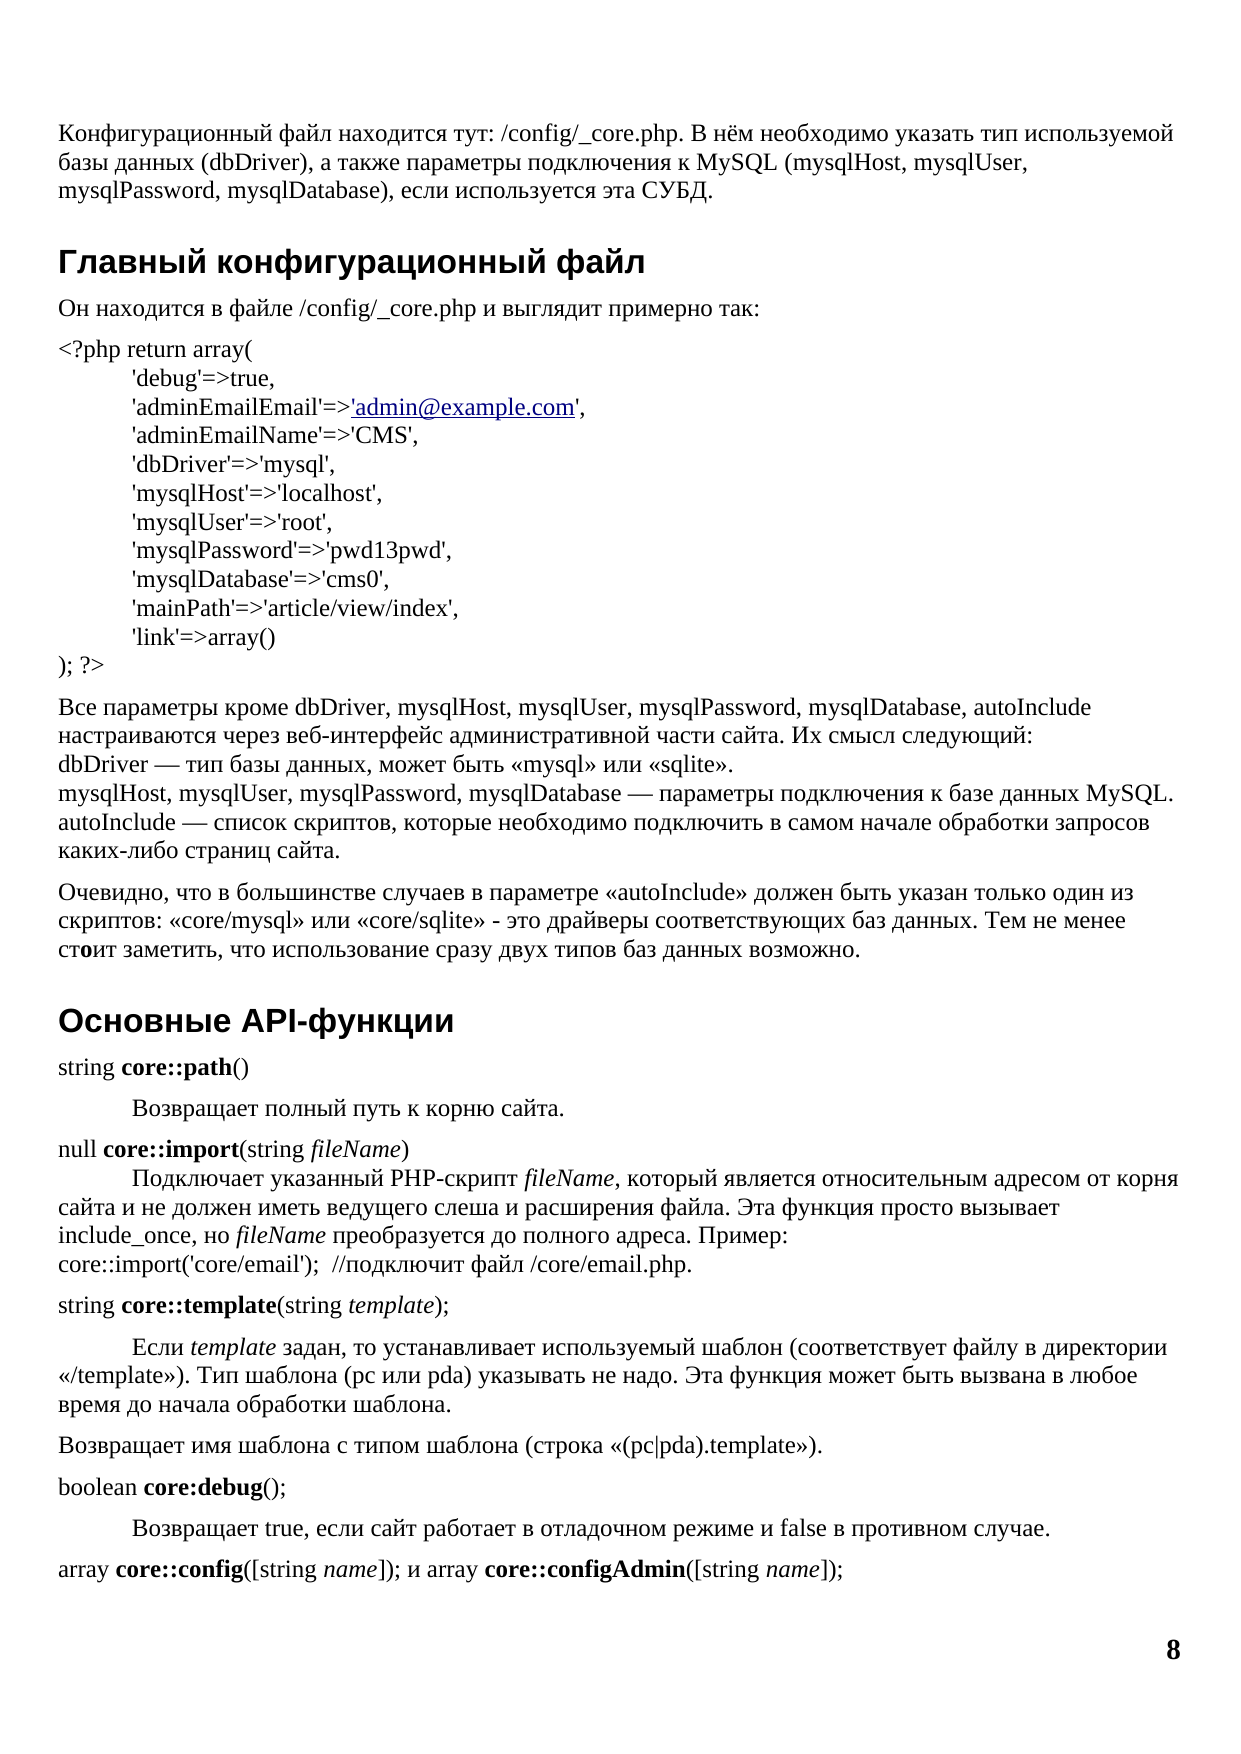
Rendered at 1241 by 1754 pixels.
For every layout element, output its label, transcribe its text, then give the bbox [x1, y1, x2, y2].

subtitle Основные API-функции [58, 1001, 1181, 1039]
text Конфигурационный файл находится тут: /config/_core.php. В нём необходимо указать тип используемой базы данных (dbDriver), а также параметры подключения к MySQL (mysqlHost, mysqlUser, mysqlPassword, mysqlDatabase), если используется эта СУБД. [58, 118, 1181, 204]
text null core::import(string fileName) Подключает указанный PHP-скрипт fileName, который является относительным адресом от корня сайта и не должен иметь ведущего слеша и расширения файла. Эта функция просто вызывает include_once, но fileName преобразуется до полного адреса. Пример: core::import('core/email'); //подключит файл /core/email.php. [58, 1134, 1181, 1278]
subtitle Главный конфигурационный файл [58, 242, 1181, 281]
text Возвращает имя шаблона с типом шаблона (строка «(pc|pda).template»). [58, 1430, 1181, 1459]
text string core::path() [58, 1052, 1181, 1080]
text boolean core:debug(); [58, 1472, 1181, 1500]
text <?php return array( 'debug'=>true, 'adminEmailEmail'=>'admin@example.com', 'adminEmailName'=>'CMS', 'dbDriver'=>'mysql', 'mysqlHost'=>'localhost', 'mysqlUser'=>'root', 'mysqlPassword'=>'pwd13pwd', 'mysqlDatabase'=>'cms0', 'mainPath'=>'article/view/index', 'link'=>array() ); ?> [58, 334, 1181, 679]
text Возвращает полный путь к корню сайта. [58, 1093, 1181, 1122]
text string core::template(string template); [58, 1290, 1181, 1319]
text array core::config([string name]); и array core::configAdmin([string name]); [58, 1554, 1181, 1583]
text Очевидно, что в большинстве случаев в параметре «autoInclude» должен быть указан только один из скриптов: «core/mysql» или «core/sqlite» - это драйверы соответствующих баз данных. Тем не менее стоит заметить, что использование сразу двух типов баз данных возможно. [58, 877, 1181, 963]
text Все параметры кроме dbDriver, mysqlHost, mysqlUser, mysqlPassword, mysqlDatabase, autoInclude настраиваются через веб-интерфейс административной части сайта. Их смысл следующий: dbDriver — тип базы данных, может быть «mysql» или «sqlite». mysqlHost, mysqlUser, mysqlPassword, mysqlDatabase — параметры подключения к базе данных MySQL. autoInclude — список скриптов, которые необходимо подключить в самом начале обработки запросов каких-либо страниц сайта. [58, 692, 1181, 864]
text Возвращает true, если сайт работает в отладочном режиме и false в противном случае. [58, 1513, 1181, 1542]
text Он находится в файле /config/_core.php и выглядит примерно так: [58, 293, 1181, 322]
text Если template задан, то устанавливает используемый шаблон (соответствует файлу в директории «/template»). Тип шаблона (pc или pda) указывать не надо. Эта функция может быть вызвана в любое время до начала обработки шаблона. [58, 1332, 1181, 1418]
